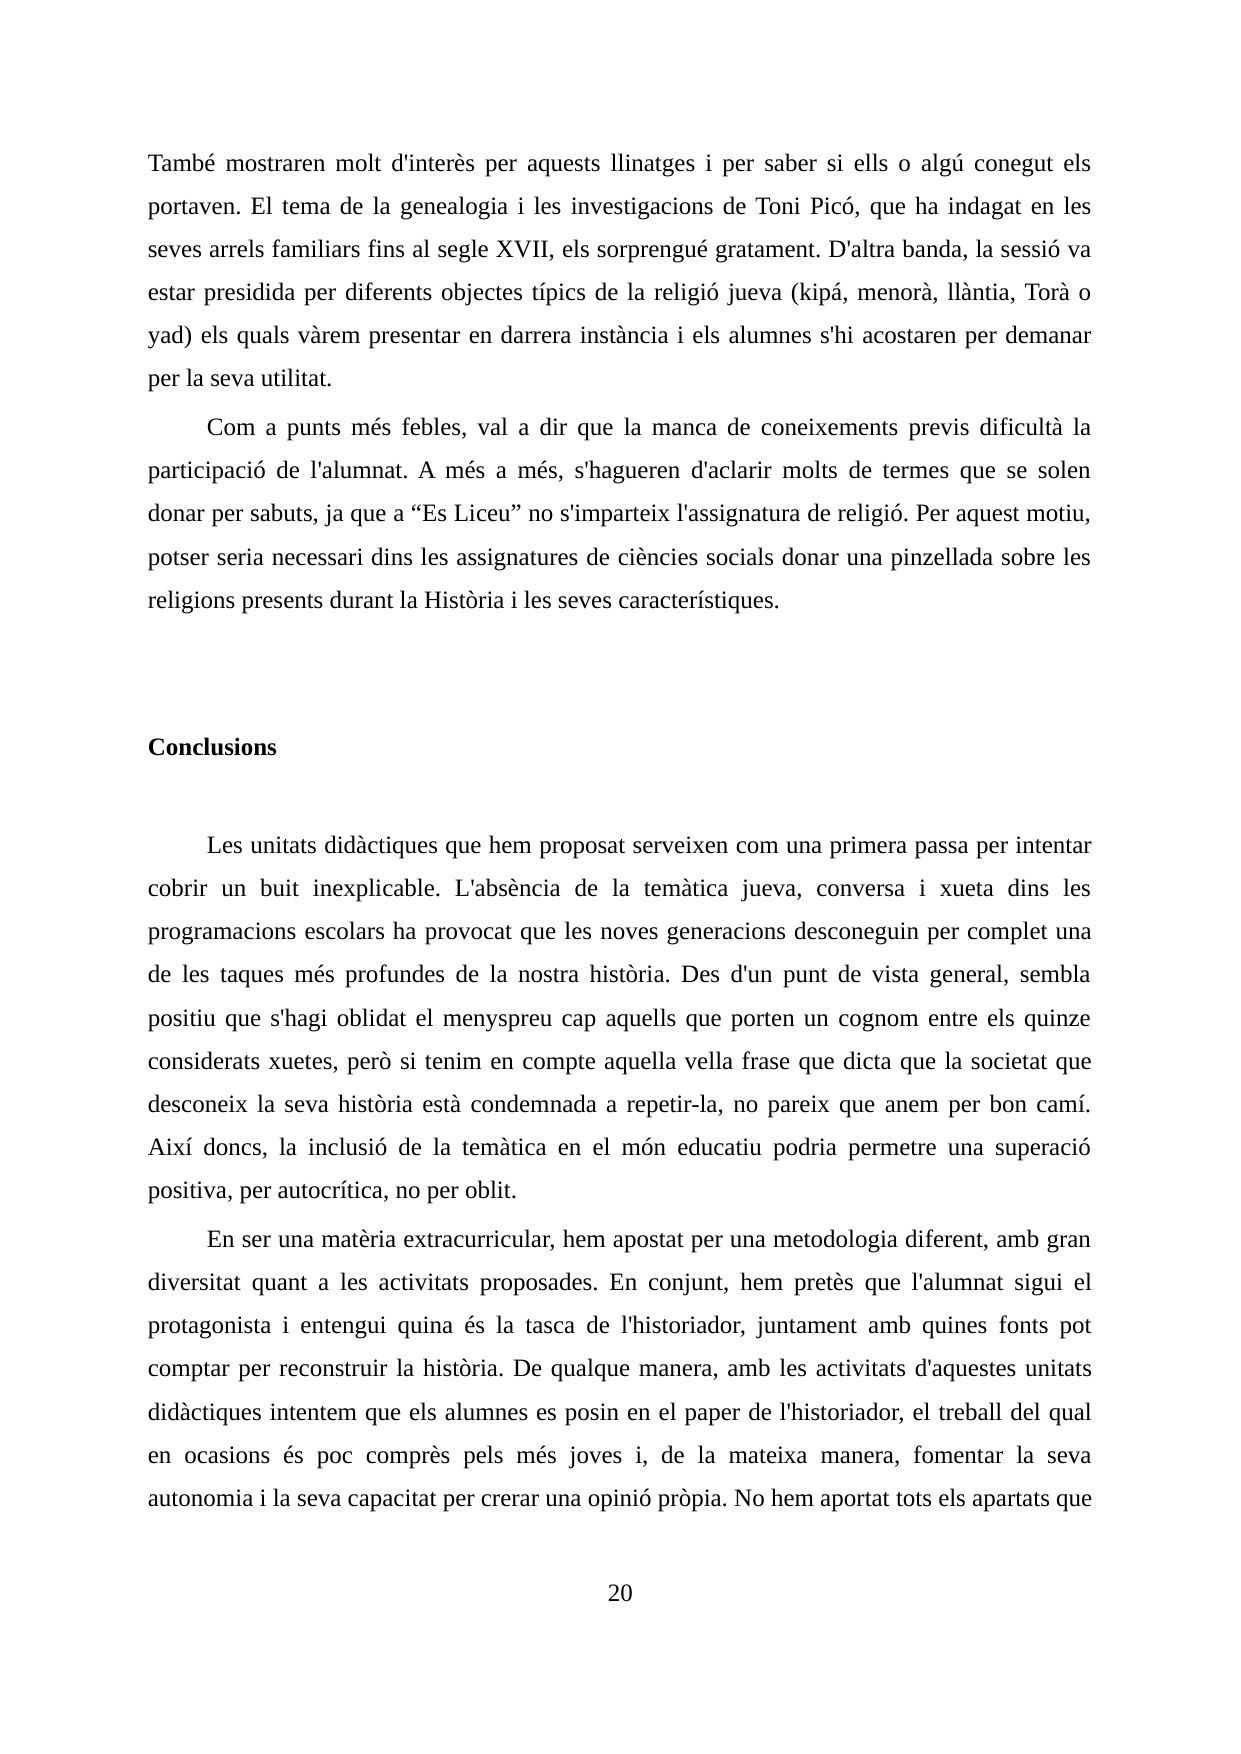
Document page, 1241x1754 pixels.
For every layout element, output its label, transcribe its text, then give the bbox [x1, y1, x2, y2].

text Com a punts més febles, val a dir que la manca de coneixements previs dificultà la participació de l'alumnat. A més a més, s'hagueren d'aclarir molts de termes que se solen donar per sabuts, ja que a “Es Liceu” no s'imparteix l'assignatura de religió. Per aquest motiu, potser seria necessari dins les assignatures de ciències socials donar una pinzellada sobre les religions presents durant la Història i les seves característiques. [148, 412, 1093, 613]
text En ser una matèria extracurricular, hem apostat per una metodologia diferent, amb gran diversitat quant a les activitats proposades. En conjunt, hem pretès que l'alumnat sigui el protagonista i entengui quina és la tasca de l'historiador, juntament amb quines fonts pot comptar per reconstruir la història. De qualque manera, amb les activitats d'aquestes unitats didàctiques intentem que els alumnes es posin en el paper de l'historiador, el treball del qual en ocasions és poc comprès pels més joves i, de la mateixa manera, fomentar la seva autonomia i la seva capacitat per crerar una opinió pròpia. No hem aportat tots els apartats que [148, 1224, 1093, 1512]
text També mostraren molt d'interès per aquests llinatges i per saber si ells o algú conegut els portaven. El tema de la genealogia i les investigacions de Toni Picó, que ha indagat en les seves arrels familiars fins al segle XVII, els sorprengué gratament. D'altra banda, la sessió va estar presidida per diferents objectes típics de la religió jueva (kipá, menorà, llàntia, Torà o yad) els quals vàrem presentar en darrera instància i els alumnes s'hi acostaren per demanar per la seva utilitat. [148, 148, 1093, 392]
text Les unitats didàctiques que hem proposat serveixen com una primera passa per intentar cobrir un buit inexplicable. L'absència de la temàtica jueva, conversa i xueta dins les programacions escolars ha provocat que les noves generacions desconeguin per complet una de les taques més profundes de la nostra història. Des d'un punt de vista general, sembla positiu que s'hagi oblidat el menyspreu cap aquells que porten un cognom entre els quinze considerats xuetes, però si tenim en compte aquella vella frase que dicta que la societat que desconeix la seva història està condemnada a repetir-la, no pareix que anem per bon camí. Així doncs, la inclusió de la temàtica en el món educatiu podria permetre una superació positiva, per autocrítica, no per oblit. [148, 830, 1093, 1204]
text Conclusions [148, 732, 1093, 761]
